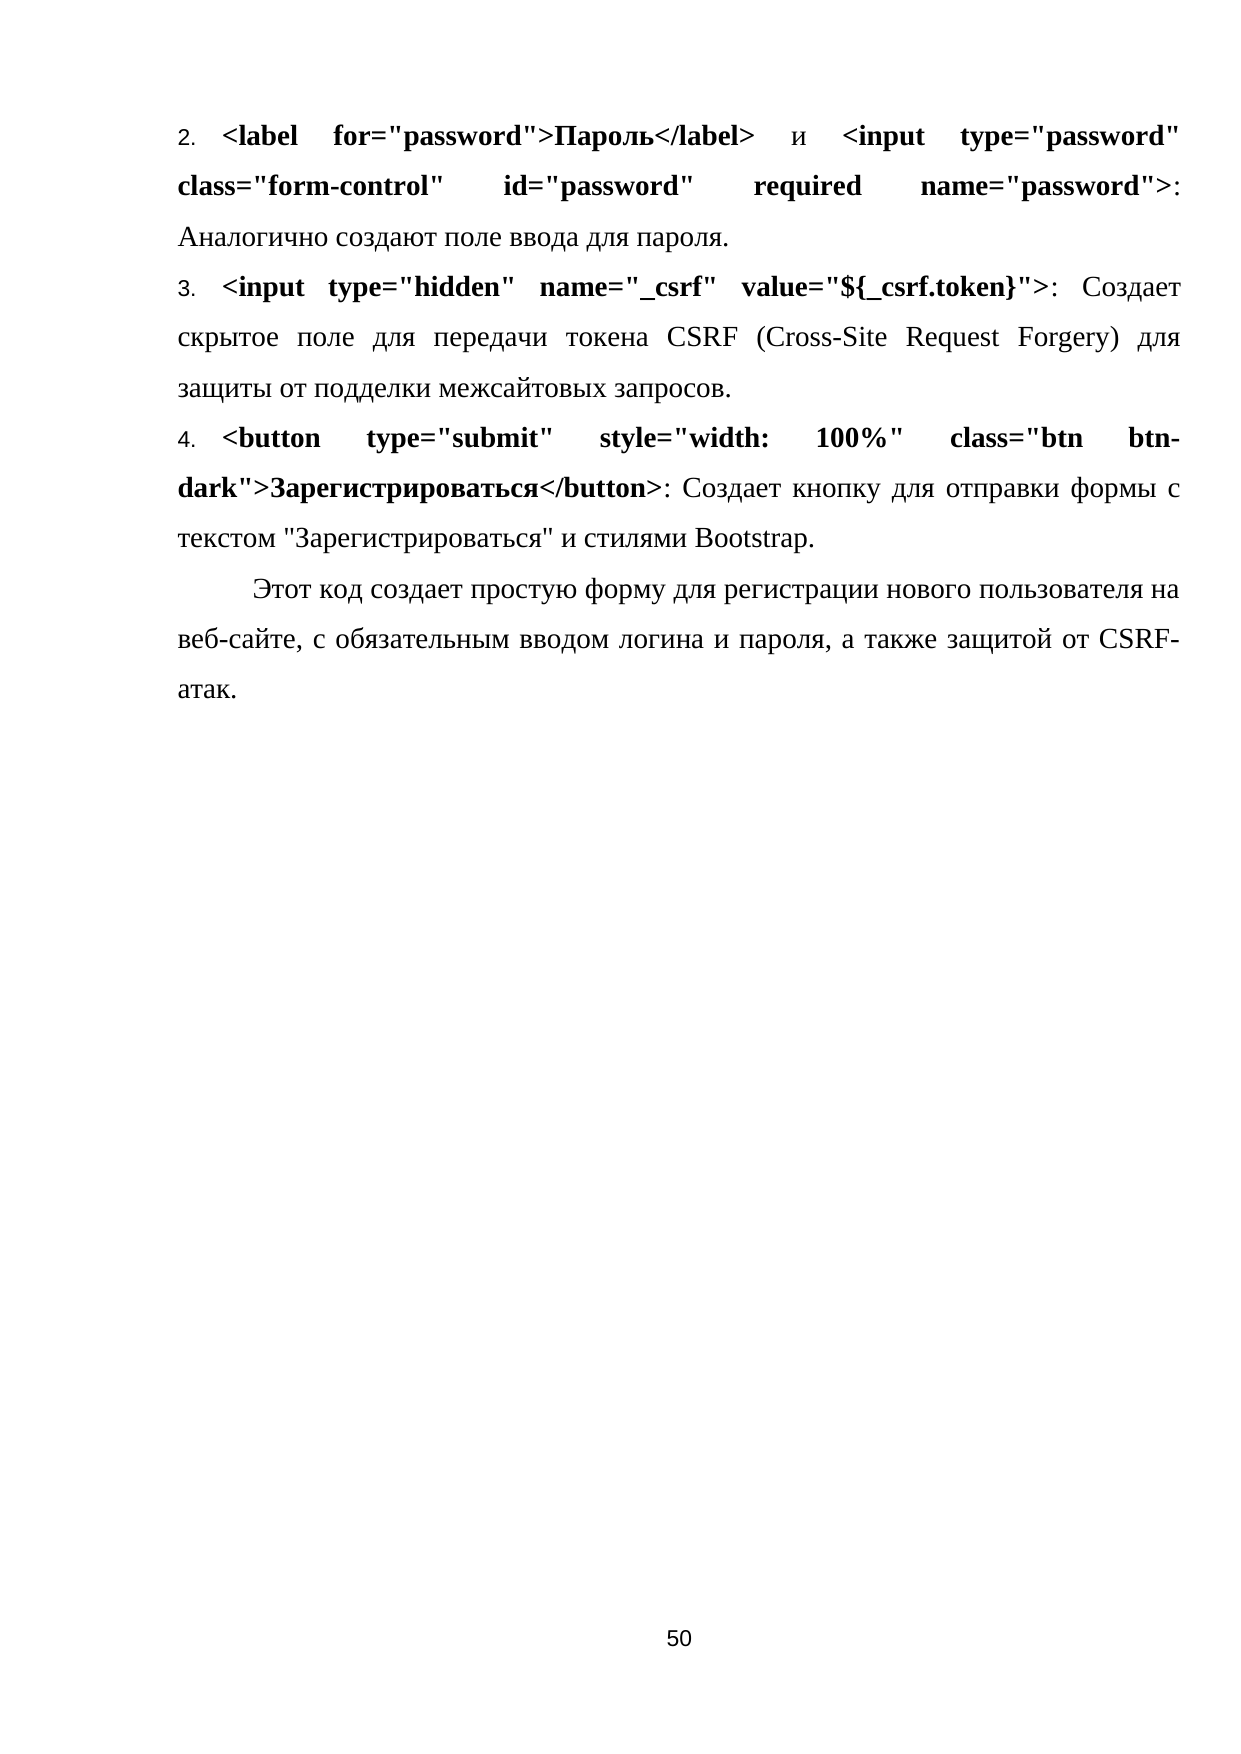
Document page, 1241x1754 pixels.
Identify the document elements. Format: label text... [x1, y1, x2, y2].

text Этот код создает простую форму для регистрации нового пользователя на веб-сайте, с обязательным вводом логина и пароля, а также защитой от CSRF-атак. [177, 571, 1181, 705]
list <input type="hidden" name="_csrf" value="${_csrf.token}">: Создает скрытое поле для передачи токена CSRF (Cross-Site Request Forgery) для защиты от подделки межсайтовых запросов. [177, 269, 1181, 403]
list <label for="password">Пароль</label> и <input type="password" class="form-control" id="password" required name="password">: Аналогично создают поле ввода для пароля. [177, 118, 1181, 252]
list <button type="submit" style="width: 100%" class="btn btn-dark">Зарегистрироваться</button>: Создает кнопку для отправки формы с текстом "Зарегистрироваться" и стилями Bootstrap. [177, 420, 1181, 554]
